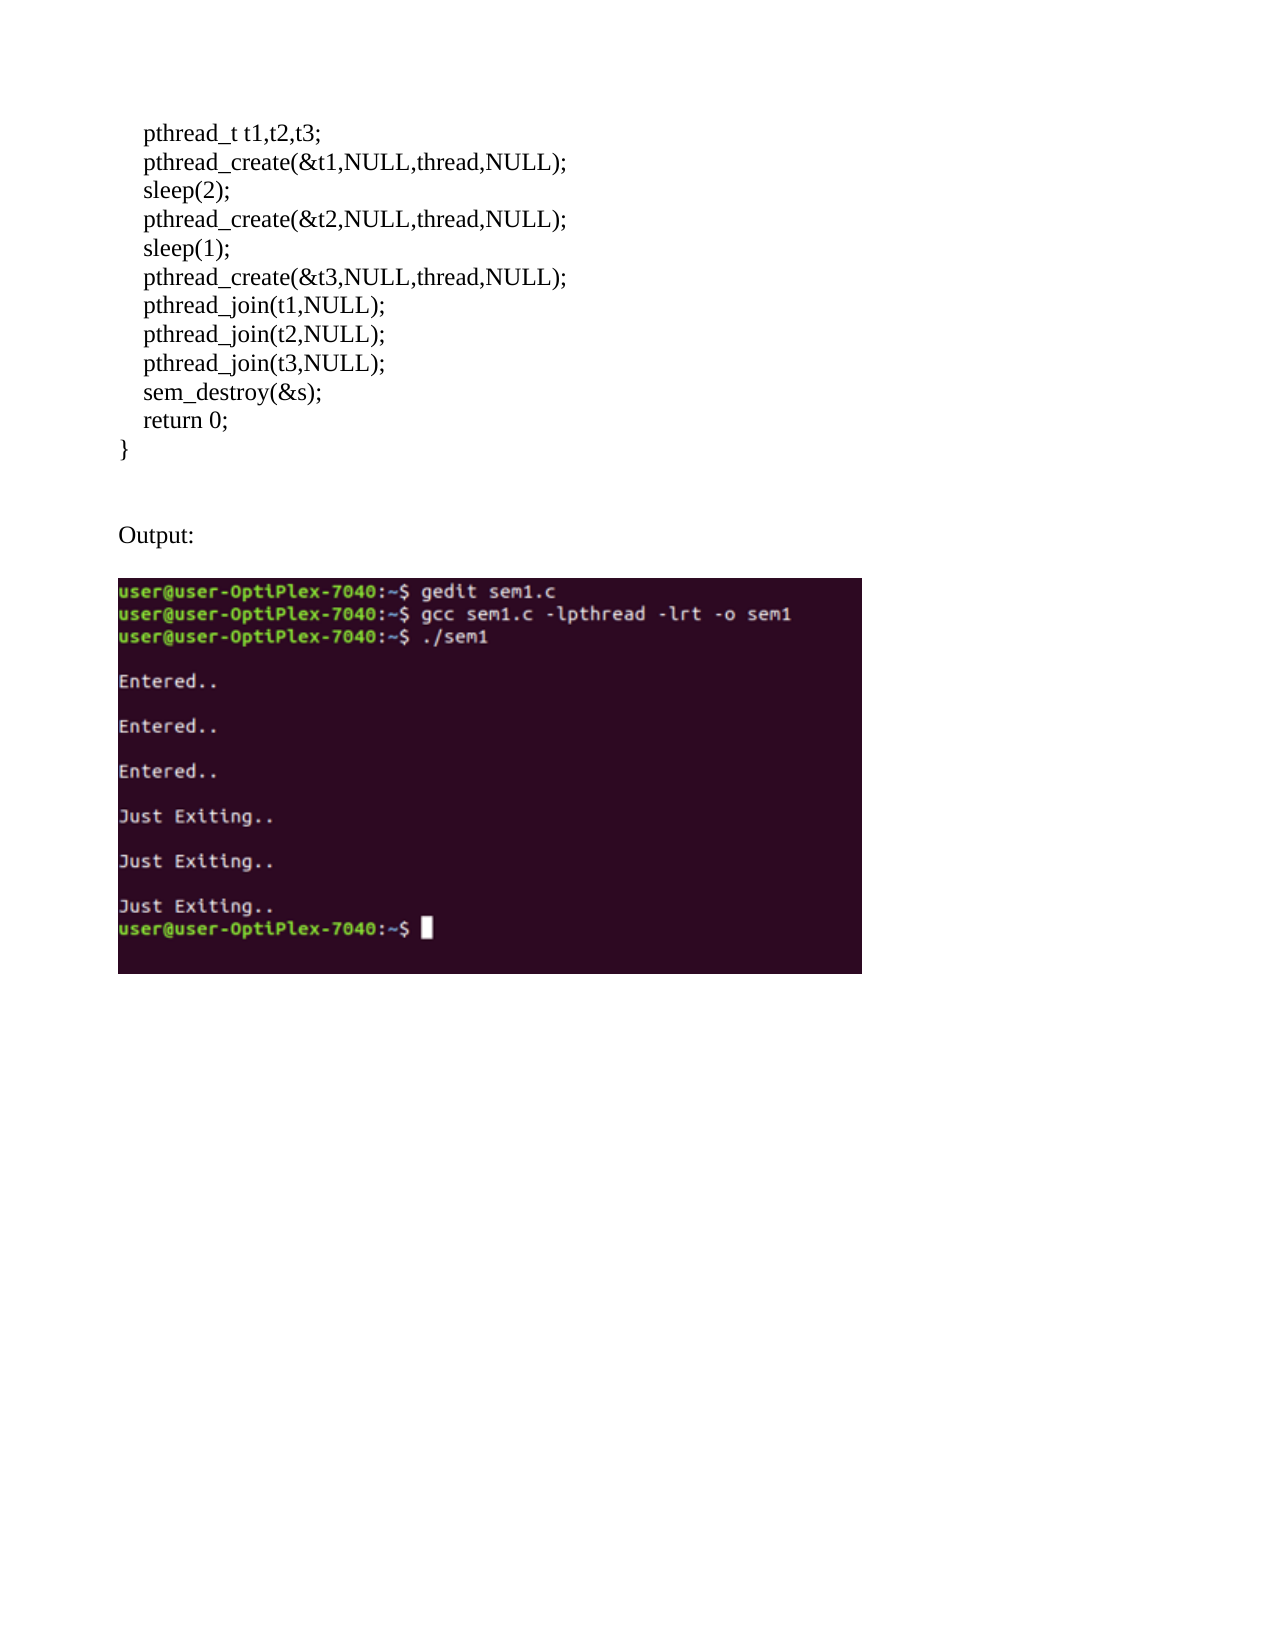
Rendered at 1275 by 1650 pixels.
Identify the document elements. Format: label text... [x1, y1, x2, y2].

text sleep(2); [118, 176, 1157, 204]
text return 0; [118, 406, 1157, 434]
text pthread_create(&t3,NULL,thread,NULL); [118, 262, 1157, 291]
text sleep(1); [118, 233, 1157, 262]
text pthread_t t1,t2,t3; [118, 118, 1157, 147]
text pthread_join(t3,NULL); [118, 348, 1157, 377]
text sem_destroy(&s); [118, 377, 1157, 406]
text } [118, 434, 1157, 463]
text pthread_join(t2,NULL); [118, 319, 1157, 348]
text Output: [118, 521, 1157, 549]
text pthread_create(&t2,NULL,thread,NULL); [118, 204, 1157, 233]
text pthread_join(t1,NULL); [118, 291, 1157, 319]
text pthread_create(&t1,NULL,thread,NULL); [118, 147, 1157, 176]
